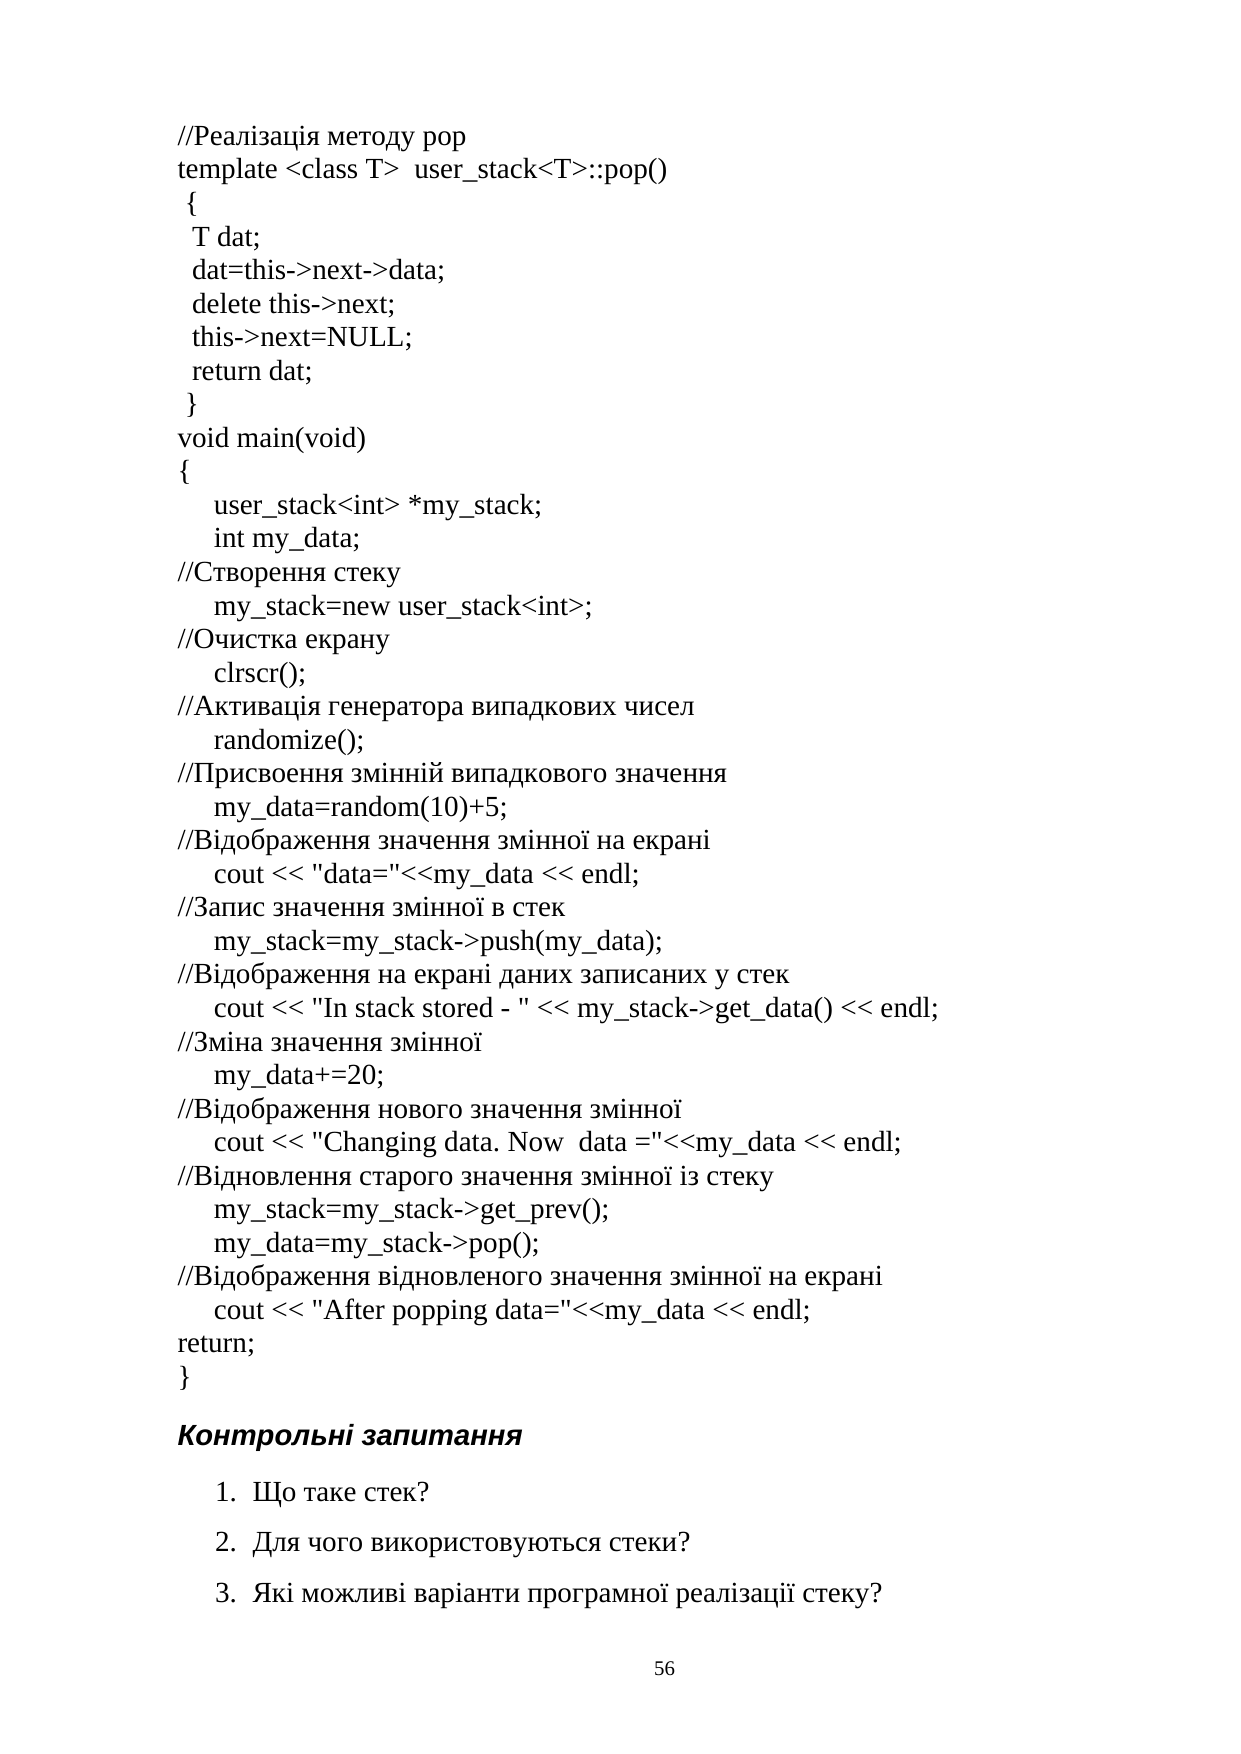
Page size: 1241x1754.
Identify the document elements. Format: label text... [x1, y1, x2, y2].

text } [177, 386, 1152, 420]
text my_stack=my_stack->push(my_data); [177, 923, 1152, 957]
text void main(void) [177, 420, 1152, 453]
subtitle Контрольні запитання [177, 1418, 1152, 1451]
text int my_data; [177, 521, 1152, 554]
text } [177, 1359, 1152, 1393]
text //Зміна значення змінної [177, 1024, 1152, 1057]
text //Створення стеку [177, 554, 1152, 588]
text cout << "In stack stored - " << my_stack->get_data() << endl; [177, 990, 1152, 1024]
text //Запис значення змінної в стек [177, 889, 1152, 923]
text cout << "After popping data="<<my_data << endl; [177, 1292, 1152, 1326]
list Що таке стек? [215, 1474, 1152, 1508]
text { [177, 185, 1152, 219]
text clrscr(); [177, 655, 1152, 688]
text template <class T> user_stack<T>::pop() [177, 152, 1152, 185]
text { [177, 453, 1152, 487]
text user_stack<int> *my_stack; [177, 487, 1152, 521]
text my_stack=my_stack->get_prev(); [177, 1191, 1152, 1225]
text //Відображення відновленого значення змінної на екрані [177, 1258, 1152, 1292]
list Для чого використовуються стеки? [215, 1524, 1152, 1558]
text my_data=random(10)+5; [177, 789, 1152, 822]
text //Відображення значення змінної на екрані [177, 822, 1152, 856]
text cout << "data="<<my_data << endl; [177, 856, 1152, 889]
text this->next=NULL; [177, 319, 1152, 353]
text //Присвоення змінній випадкового значення [177, 755, 1152, 789]
text //Очистка екрану [177, 621, 1152, 655]
text //Відображення на екрані даних записаних у стек [177, 957, 1152, 990]
text randomize(); [177, 722, 1152, 755]
text //Активація генератора випадкових чисел [177, 688, 1152, 722]
text my_data=my_stack->pop(); [177, 1225, 1152, 1258]
text dat=this->next->data; [177, 252, 1152, 286]
text return; [177, 1326, 1152, 1359]
text my_stack=new user_stack<int>; [177, 588, 1152, 621]
text return dat; [177, 353, 1152, 386]
list Які можливі варіанти програмної реалізації стеку? [215, 1575, 1152, 1608]
text my_data+=20; [177, 1057, 1152, 1091]
text cout << "Changing data. Now data ="<<my_data << endl; [177, 1124, 1152, 1158]
text delete this->next; [177, 286, 1152, 319]
text //Відновлення старого значення змінної із стеку [177, 1158, 1152, 1191]
text T dat; [177, 219, 1152, 252]
text //Реалізація методу pop [177, 118, 1152, 152]
text //Відображення нового значення змінної [177, 1091, 1152, 1124]
